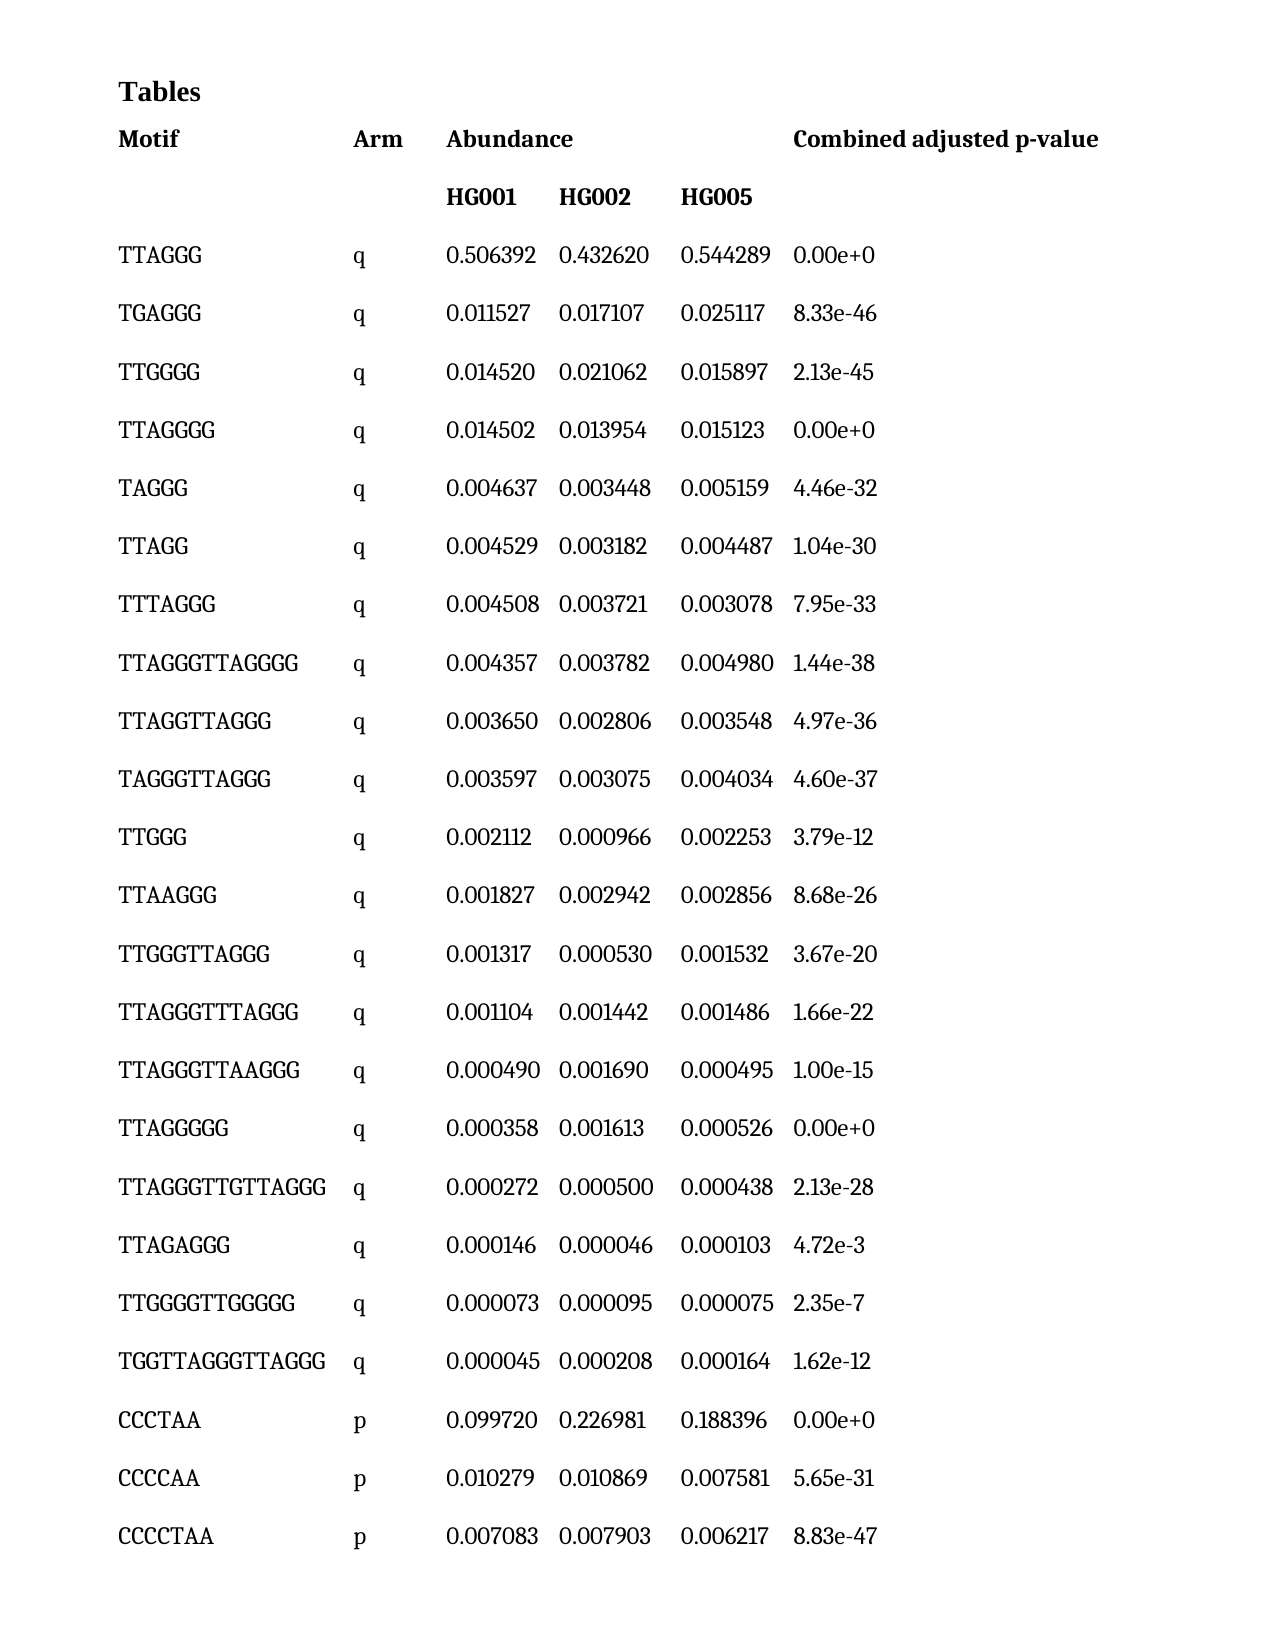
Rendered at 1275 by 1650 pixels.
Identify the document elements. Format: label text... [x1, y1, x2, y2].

table_cell 0.000500 [559, 1173, 681, 1231]
table_cell q [353, 416, 446, 474]
table_cell TTTAGGG [118, 590, 353, 648]
table_cell HG001 [446, 183, 559, 241]
table_cell [793, 183, 1140, 241]
table_cell TTAGGGTTAAGGG [118, 1056, 353, 1114]
table_cell 5.65e-31 [793, 1464, 1140, 1522]
table_cell TTGGG [118, 823, 353, 881]
table_cell 0.004980 [681, 649, 793, 707]
table_cell 0.003548 [681, 707, 793, 765]
table_cell CCCCTAA [118, 1522, 353, 1580]
table_cell 0.007581 [681, 1464, 793, 1522]
table_cell 0.002806 [559, 707, 681, 765]
table_cell 2.13e-45 [793, 358, 1140, 416]
table_cell CCCTAA [118, 1406, 353, 1464]
table_cell 0.002856 [681, 881, 793, 940]
table_cell 0.000530 [559, 940, 681, 998]
table_cell 0.010869 [559, 1464, 681, 1522]
table_cell 0.000075 [681, 1289, 793, 1347]
table_cell 0.004034 [681, 765, 793, 823]
table_cell 0.006217 [681, 1522, 793, 1580]
table_cell 0.017107 [559, 299, 681, 357]
table_cell 0.007083 [446, 1522, 559, 1580]
subtitle Tables [118, 74, 1216, 107]
table_cell 0.000358 [446, 1114, 559, 1173]
table_cell 0.014502 [446, 416, 559, 474]
table_cell 0.015897 [681, 358, 793, 416]
table_cell 4.72e-3 [793, 1231, 1140, 1289]
table_cell 0.00e+0 [793, 1406, 1140, 1464]
table_cell 0.004508 [446, 590, 559, 648]
table_cell 0.000272 [446, 1173, 559, 1231]
table_cell TTAGGGTTTAGGG [118, 998, 353, 1056]
table_cell 0.004529 [446, 532, 559, 590]
table_cell 0.000526 [681, 1114, 793, 1173]
table_cell q [353, 590, 446, 648]
table_cell 0.010279 [446, 1464, 559, 1522]
table_cell 0.000095 [559, 1289, 681, 1347]
table_cell [118, 183, 353, 241]
table_cell TTGGGG [118, 358, 353, 416]
table_cell 4.60e-37 [793, 765, 1140, 823]
table_cell TTAGGG [118, 241, 353, 299]
table_cell q [353, 1347, 446, 1406]
table_cell q [353, 881, 446, 940]
table_cell 0.226981 [559, 1406, 681, 1464]
table_cell TTAGGGTTGTTAGGG [118, 1173, 353, 1231]
table_cell 2.35e-7 [793, 1289, 1140, 1347]
table_cell 0.004357 [446, 649, 559, 707]
table_cell 4.46e-32 [793, 474, 1140, 532]
table_cell 0.005159 [681, 474, 793, 532]
table_cell HG002 [559, 183, 681, 241]
table_cell 0.015123 [681, 416, 793, 474]
table_cell TTAGAGGG [118, 1231, 353, 1289]
table_cell 1.66e-22 [793, 998, 1140, 1056]
table_cell 0.00e+0 [793, 241, 1140, 299]
table_cell TTGGGTTAGGG [118, 940, 353, 998]
table_cell 0.002112 [446, 823, 559, 881]
table_cell 1.04e-30 [793, 532, 1140, 590]
table_cell 8.68e-26 [793, 881, 1140, 940]
table_cell 0.025117 [681, 299, 793, 357]
table_cell 0.000208 [559, 1347, 681, 1406]
table_cell 2.13e-28 [793, 1173, 1140, 1231]
table_cell 3.79e-12 [793, 823, 1140, 881]
table_cell q [353, 765, 446, 823]
table_cell 0.544289 [681, 241, 793, 299]
table_cell 1.00e-15 [793, 1056, 1140, 1114]
table_cell q [353, 649, 446, 707]
table_cell CCCCAA [118, 1464, 353, 1522]
table_cell q [353, 823, 446, 881]
table_cell 3.67e-20 [793, 940, 1140, 998]
table_cell 0.002253 [681, 823, 793, 881]
table_cell 8.83e-47 [793, 1522, 1140, 1580]
table_cell 0.003182 [559, 532, 681, 590]
table_cell HG005 [681, 183, 793, 241]
table_cell 8.33e-46 [793, 299, 1140, 357]
table_cell 1.44e-38 [793, 649, 1140, 707]
table_cell TAGGGTTAGGG [118, 765, 353, 823]
table_cell 0.003650 [446, 707, 559, 765]
table_cell TGAGGG [118, 299, 353, 357]
table_cell TTAGGGG [118, 416, 353, 474]
table_cell TTAGGGTTAGGGG [118, 649, 353, 707]
table_cell 0.00e+0 [793, 416, 1140, 474]
table_header Combined adjusted p-value [793, 125, 1140, 183]
table_cell 0.432620 [559, 241, 681, 299]
table_cell 0.001827 [446, 881, 559, 940]
table_cell 0.000073 [446, 1289, 559, 1347]
table_cell p [353, 1464, 446, 1522]
table_cell q [353, 1289, 446, 1347]
table_cell [353, 183, 446, 241]
table_cell 0.003721 [559, 590, 681, 648]
table_cell 0.002942 [559, 881, 681, 940]
table_cell TTAGG [118, 532, 353, 590]
table_cell 0.000490 [446, 1056, 559, 1114]
table_cell 0.506392 [446, 241, 559, 299]
table_cell TAGGG [118, 474, 353, 532]
table_cell 0.003782 [559, 649, 681, 707]
table_cell 0.021062 [559, 358, 681, 416]
table_cell 7.95e-33 [793, 590, 1140, 648]
table_cell 0.004487 [681, 532, 793, 590]
table_cell 0.001317 [446, 940, 559, 998]
table_cell TTAGGTTAGGG [118, 707, 353, 765]
table_cell q [353, 940, 446, 998]
table_cell 0.000495 [681, 1056, 793, 1114]
table_cell q [353, 1231, 446, 1289]
table_cell q [353, 299, 446, 357]
table_cell 0.004637 [446, 474, 559, 532]
table_cell 0.003597 [446, 765, 559, 823]
table_header Abundance [446, 125, 793, 183]
table_cell 4.97e-36 [793, 707, 1140, 765]
table_cell 0.188396 [681, 1406, 793, 1464]
table_cell 0.099720 [446, 1406, 559, 1464]
table_cell 0.00e+0 [793, 1114, 1140, 1173]
table_cell q [353, 1056, 446, 1114]
table_cell q [353, 998, 446, 1056]
table_cell q [353, 241, 446, 299]
table_cell 0.013954 [559, 416, 681, 474]
table_cell TTAGGGGG [118, 1114, 353, 1173]
table_cell 0.014520 [446, 358, 559, 416]
table_cell TTGGGGTTGGGGG [118, 1289, 353, 1347]
table_cell 0.000046 [559, 1231, 681, 1289]
table_cell 0.007903 [559, 1522, 681, 1580]
table_cell q [353, 532, 446, 590]
table_cell 0.000103 [681, 1231, 793, 1289]
table_cell 0.001613 [559, 1114, 681, 1173]
table_cell 1.62e-12 [793, 1347, 1140, 1406]
table_cell 0.003448 [559, 474, 681, 532]
table_cell 0.000438 [681, 1173, 793, 1231]
table_cell TTAAGGG [118, 881, 353, 940]
table_cell 0.011527 [446, 299, 559, 357]
table_cell q [353, 1173, 446, 1231]
table_cell 0.001486 [681, 998, 793, 1056]
table_cell 0.000045 [446, 1347, 559, 1406]
table_cell TGGTTAGGGTTAGGG [118, 1347, 353, 1406]
table_cell q [353, 358, 446, 416]
table_cell 0.000164 [681, 1347, 793, 1406]
table_cell p [353, 1406, 446, 1464]
table_cell p [353, 1522, 446, 1580]
table_cell 0.003075 [559, 765, 681, 823]
table_header Motif [118, 125, 353, 183]
table_cell 0.001104 [446, 998, 559, 1056]
table_cell 0.000966 [559, 823, 681, 881]
table_cell 0.003078 [681, 590, 793, 648]
table_cell q [353, 707, 446, 765]
table_header Arm [353, 125, 446, 183]
table_cell q [353, 474, 446, 532]
table_cell 0.000146 [446, 1231, 559, 1289]
table_cell 0.001532 [681, 940, 793, 998]
table_cell q [353, 1114, 446, 1173]
table_cell 0.001690 [559, 1056, 681, 1114]
table_cell 0.001442 [559, 998, 681, 1056]
